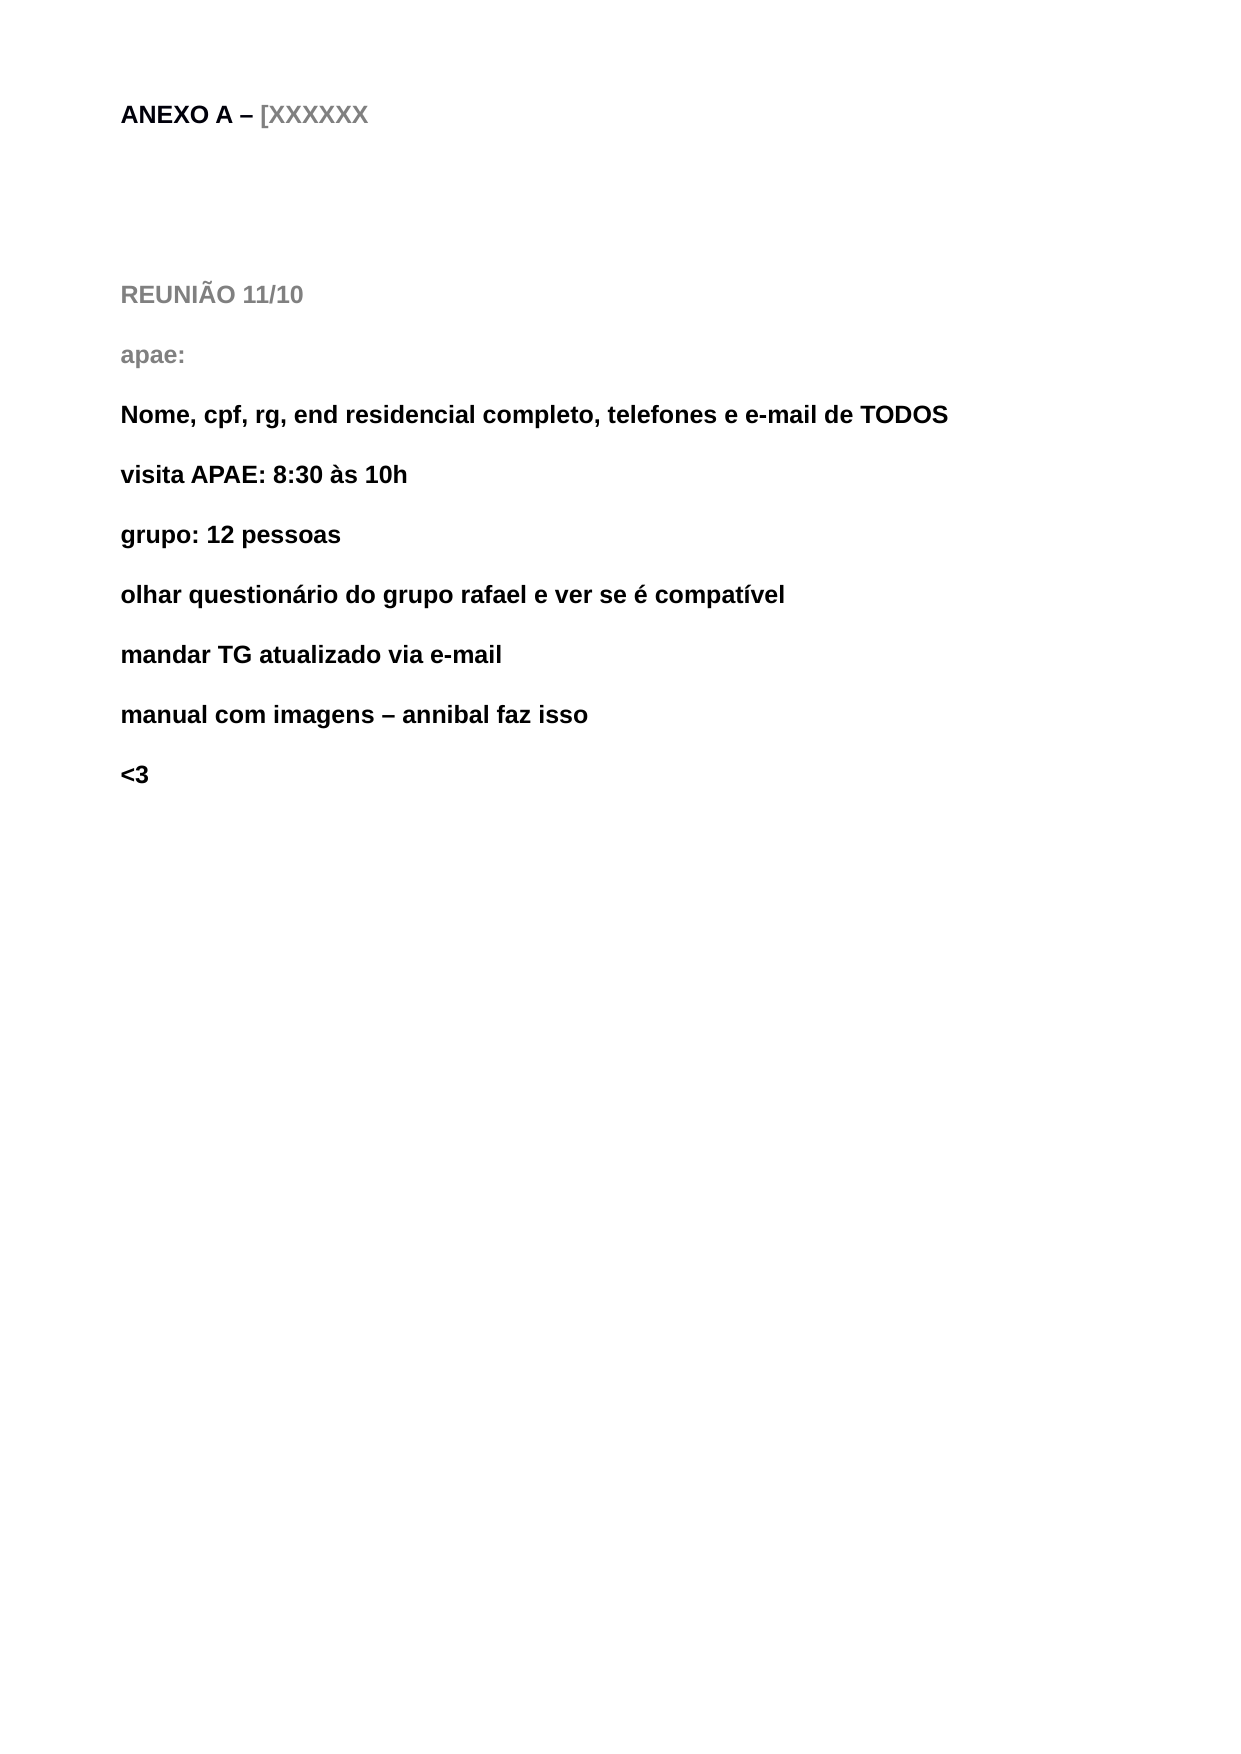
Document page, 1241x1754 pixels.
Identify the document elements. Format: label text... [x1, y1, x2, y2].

subtitle REUNIÃO 11/10 [120, 280, 1123, 309]
subtitle apae: [120, 340, 1123, 369]
subtitle olhar questionário do grupo rafael e ver se é compatível [120, 580, 1123, 609]
subtitle Nome, cpf, rg, end residencial completo, telefones e e-mail de TODOS [120, 400, 1123, 429]
subtitle ANEXO A – [XXXXXX [120, 100, 1123, 129]
subtitle grupo: 12 pessoas [120, 520, 1123, 549]
subtitle mandar TG atualizado via e-mail [120, 640, 1123, 669]
subtitle <3 [120, 760, 1123, 789]
subtitle manual com imagens – annibal faz isso [120, 700, 1123, 729]
subtitle visita APAE: 8:30 às 10h [120, 460, 1123, 489]
